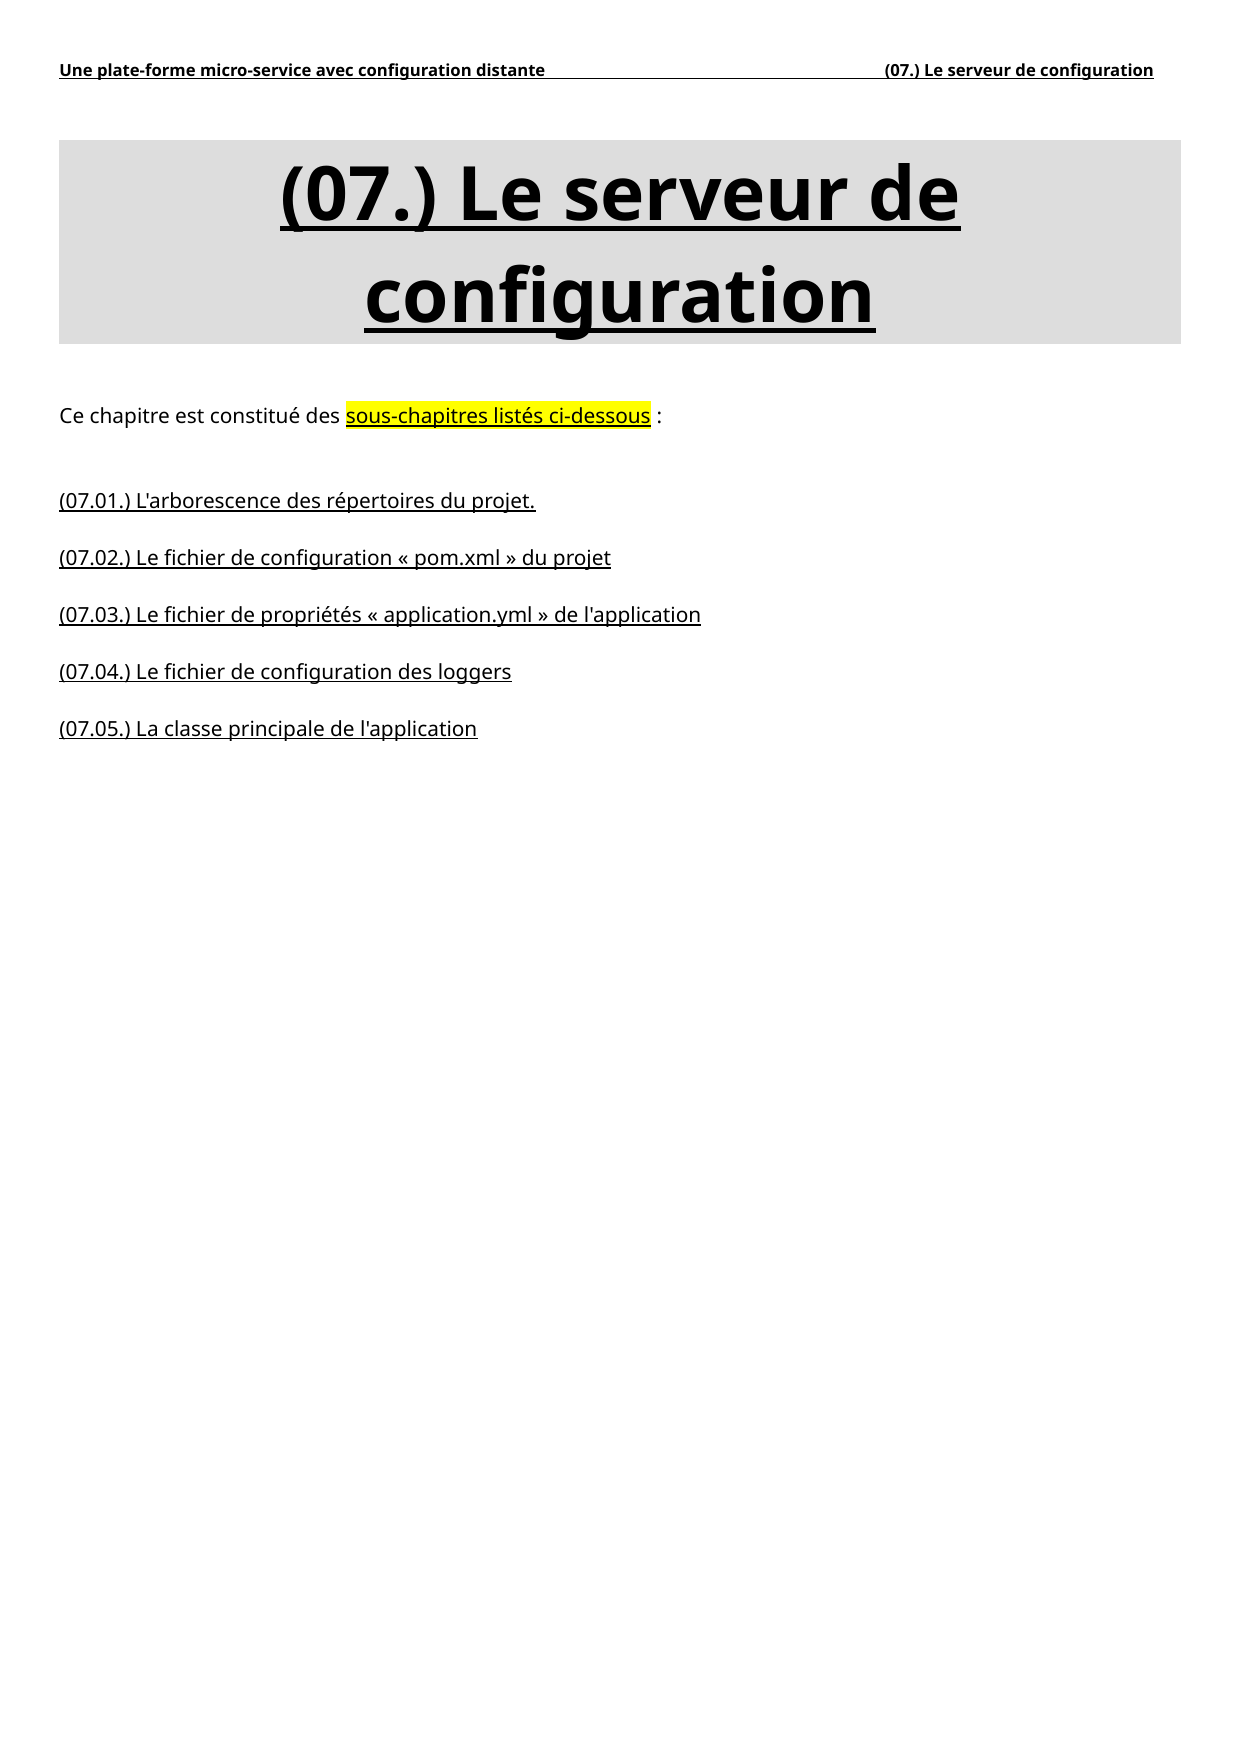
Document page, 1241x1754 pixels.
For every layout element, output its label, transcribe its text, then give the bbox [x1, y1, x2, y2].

text (07.04.) Le fichier de configuration des loggers [59, 657, 1181, 685]
text (07.03.) Le fichier de propriétés « application.yml » de l'application [59, 600, 1181, 628]
text (07.01.) L'arborescence des répertoires du projet. [59, 486, 1181, 515]
text Ce chapitre est constitué des sous-chapitres listés ci-dessous : [59, 401, 1181, 429]
text (07.) Le serveur de configuration [59, 140, 1181, 344]
text (07.05.) La classe principale de l'application [59, 714, 1181, 742]
text (07.02.) Le fichier de configuration « pom.xml » du projet [59, 543, 1181, 572]
